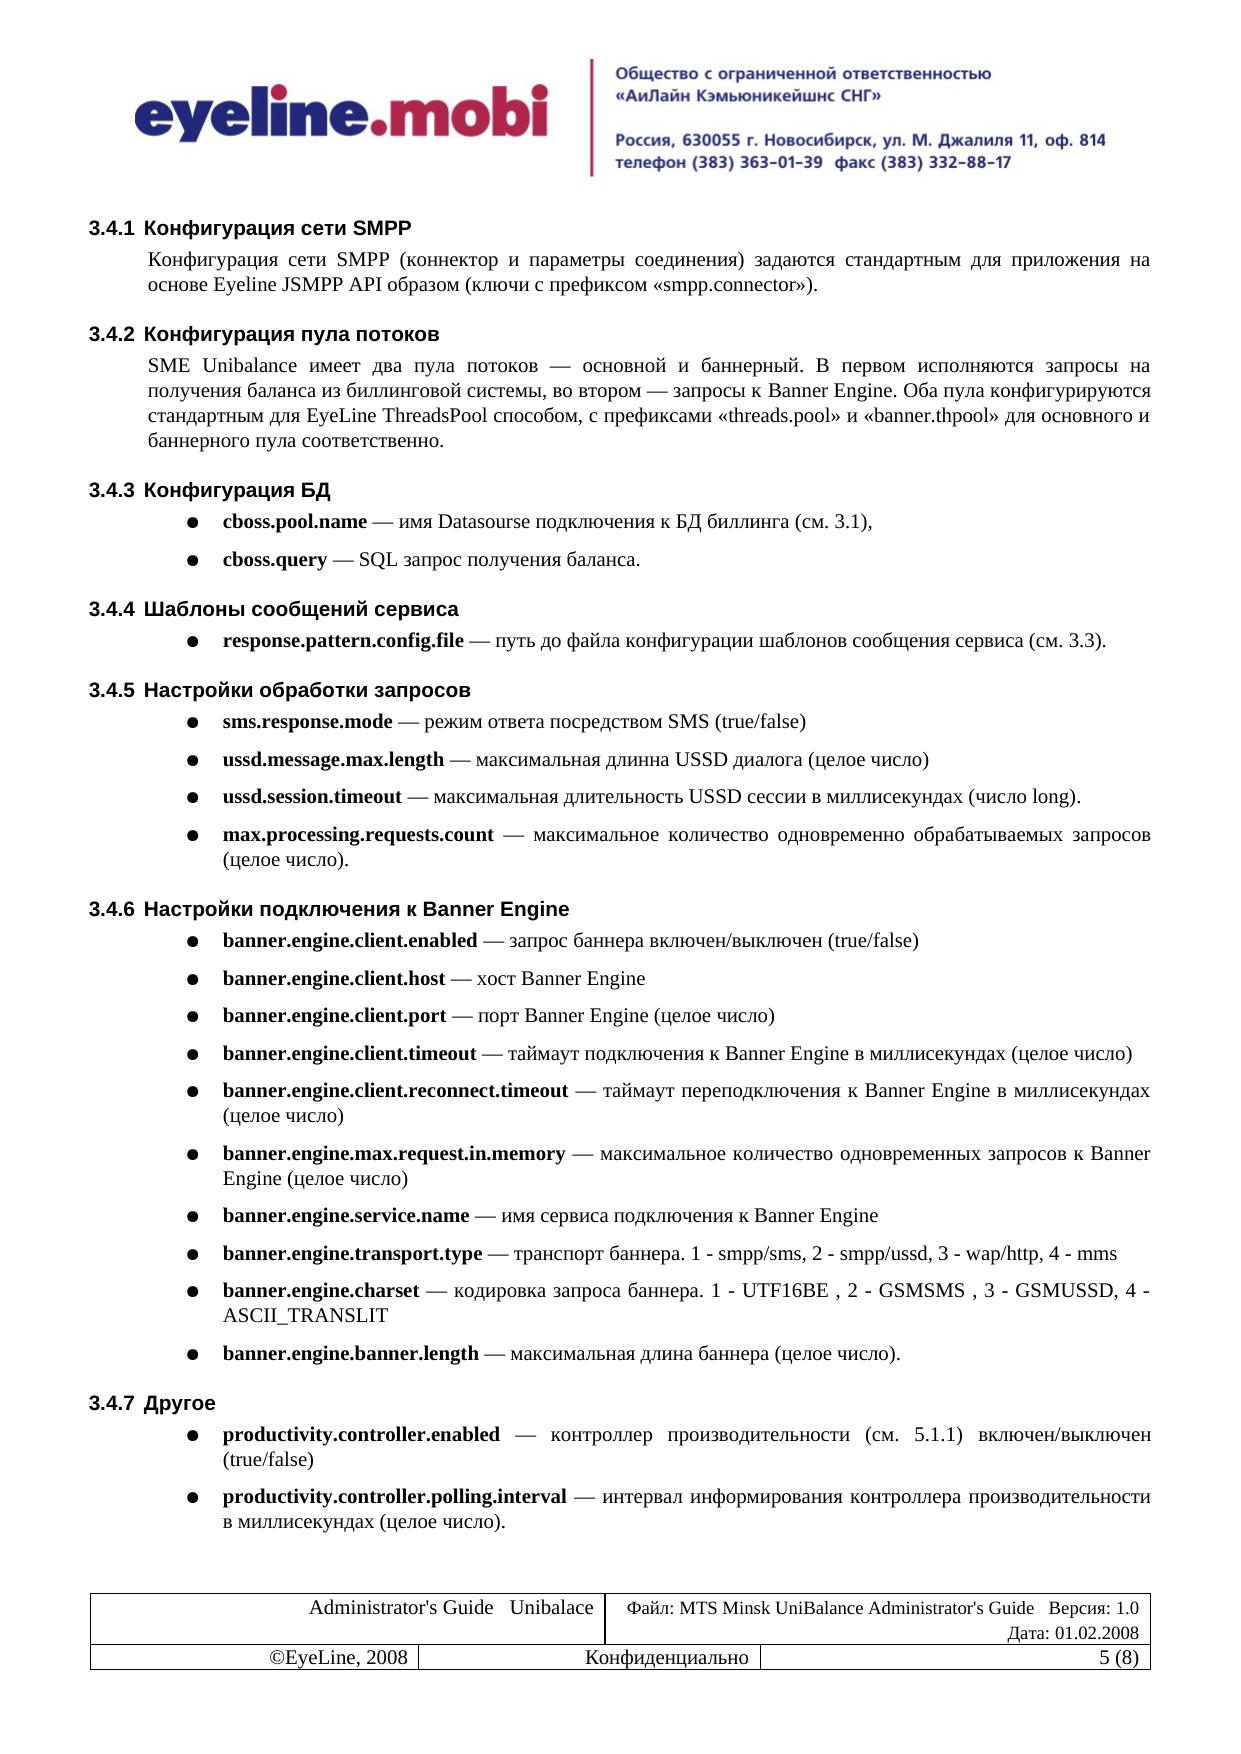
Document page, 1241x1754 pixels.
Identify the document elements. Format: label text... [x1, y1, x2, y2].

subtitle Настройки подключения к Banner Engine [88, 896, 1152, 921]
subtitle Конфигурация БД [88, 477, 1152, 502]
list sms.response.mode — режим ответа посредством SMS (true/false) [185, 708, 1152, 733]
list banner.engine.client.timeout — таймаут подключения к Banner Engine в миллисекундах (целое число) [185, 1039, 1152, 1064]
subtitle Конфигурация пула потоков [88, 321, 1152, 346]
list banner.engine.client.port — порт Banner Engine (целое число) [185, 1002, 1152, 1027]
list banner.engine.charset — кодировка запроса баннера. 1 - UTF16BE , 2 - GSMSMS , 3 - GSMUSSD, 4 - ASCII_TRANSLIT [185, 1277, 1152, 1327]
list banner.engine.service.name — имя сервиса подключения к Banner Engine [185, 1202, 1152, 1227]
subtitle Другое [88, 1389, 1152, 1414]
list response.pattern.config.file — путь до файла конфигурации шаблонов сообщения сервиса (см. 3.3). [185, 627, 1152, 652]
subtitle Шаблоны сообщений сервиса [88, 596, 1152, 621]
list banner.engine.max.request.in.memory — максимальное количество одновременных запросов к Banner Engine (целое число) [185, 1139, 1152, 1189]
picture [134, 59, 1106, 177]
text SME Unibalance имеет два пула потоков — основной и баннерный. В первом исполняются запросы на получения баланса из биллинговой системы, во втором — запросы к Banner Engine. Оба пула конфигурируются стандартным для EyeLine ThreadsPool способом, с префиксами «threads.pool» и «banner.thpool» для основного и баннерного пула соответственно. [148, 352, 1152, 452]
list ussd.session.timeout — максимальная длительность USSD сессии в миллисекундах (число long). [185, 783, 1152, 808]
list cboss.query — SQL запрос получения баланса. [185, 546, 1152, 571]
text Конфигурация сети SMPP (коннектор и параметры соединения) задаются стандартным для приложения на основе Eyeline JSMPP API образом (ключи с префиксом «smpp.connector»). [148, 246, 1152, 296]
list productivity.controller.polling.interval — интервал информирования контроллера производительности в миллисекундах (целое число). [185, 1483, 1152, 1533]
subtitle Конфигурация сети SMPP [88, 214, 1152, 239]
list ussd.message.max.length — максимальная длинна USSD диалога (целое число) [185, 746, 1152, 771]
list productivity.controller.enabled — контроллер производительности (см. 5.1.1) включен/выключен (true/false) [185, 1421, 1152, 1471]
list banner.engine.client.reconnect.timeout — таймаут переподключения к Banner Engine в миллисекундах (целое число) [185, 1077, 1152, 1127]
list cboss.pool.name — имя Datasourse подключения к БД биллинга (см. 3.1), [185, 508, 1152, 533]
list banner.engine.transport.type — транспорт баннера. 1 - smpp/sms, 2 - smpp/ussd, 3 - wap/http, 4 - mms [185, 1239, 1152, 1264]
list banner.engine.client.enabled — запрос баннера включен/выключен (true/false) [185, 927, 1152, 952]
list max.processing.requests.count — максимальное количество одновременно обрабатываемых запросов (целое число). [185, 821, 1152, 871]
list banner.engine.banner.length — максимальная длина баннера (целое число). [185, 1339, 1152, 1364]
list banner.engine.client.host — хост Banner Engine [185, 964, 1152, 989]
subtitle Настройки обработки запросов [88, 677, 1152, 702]
